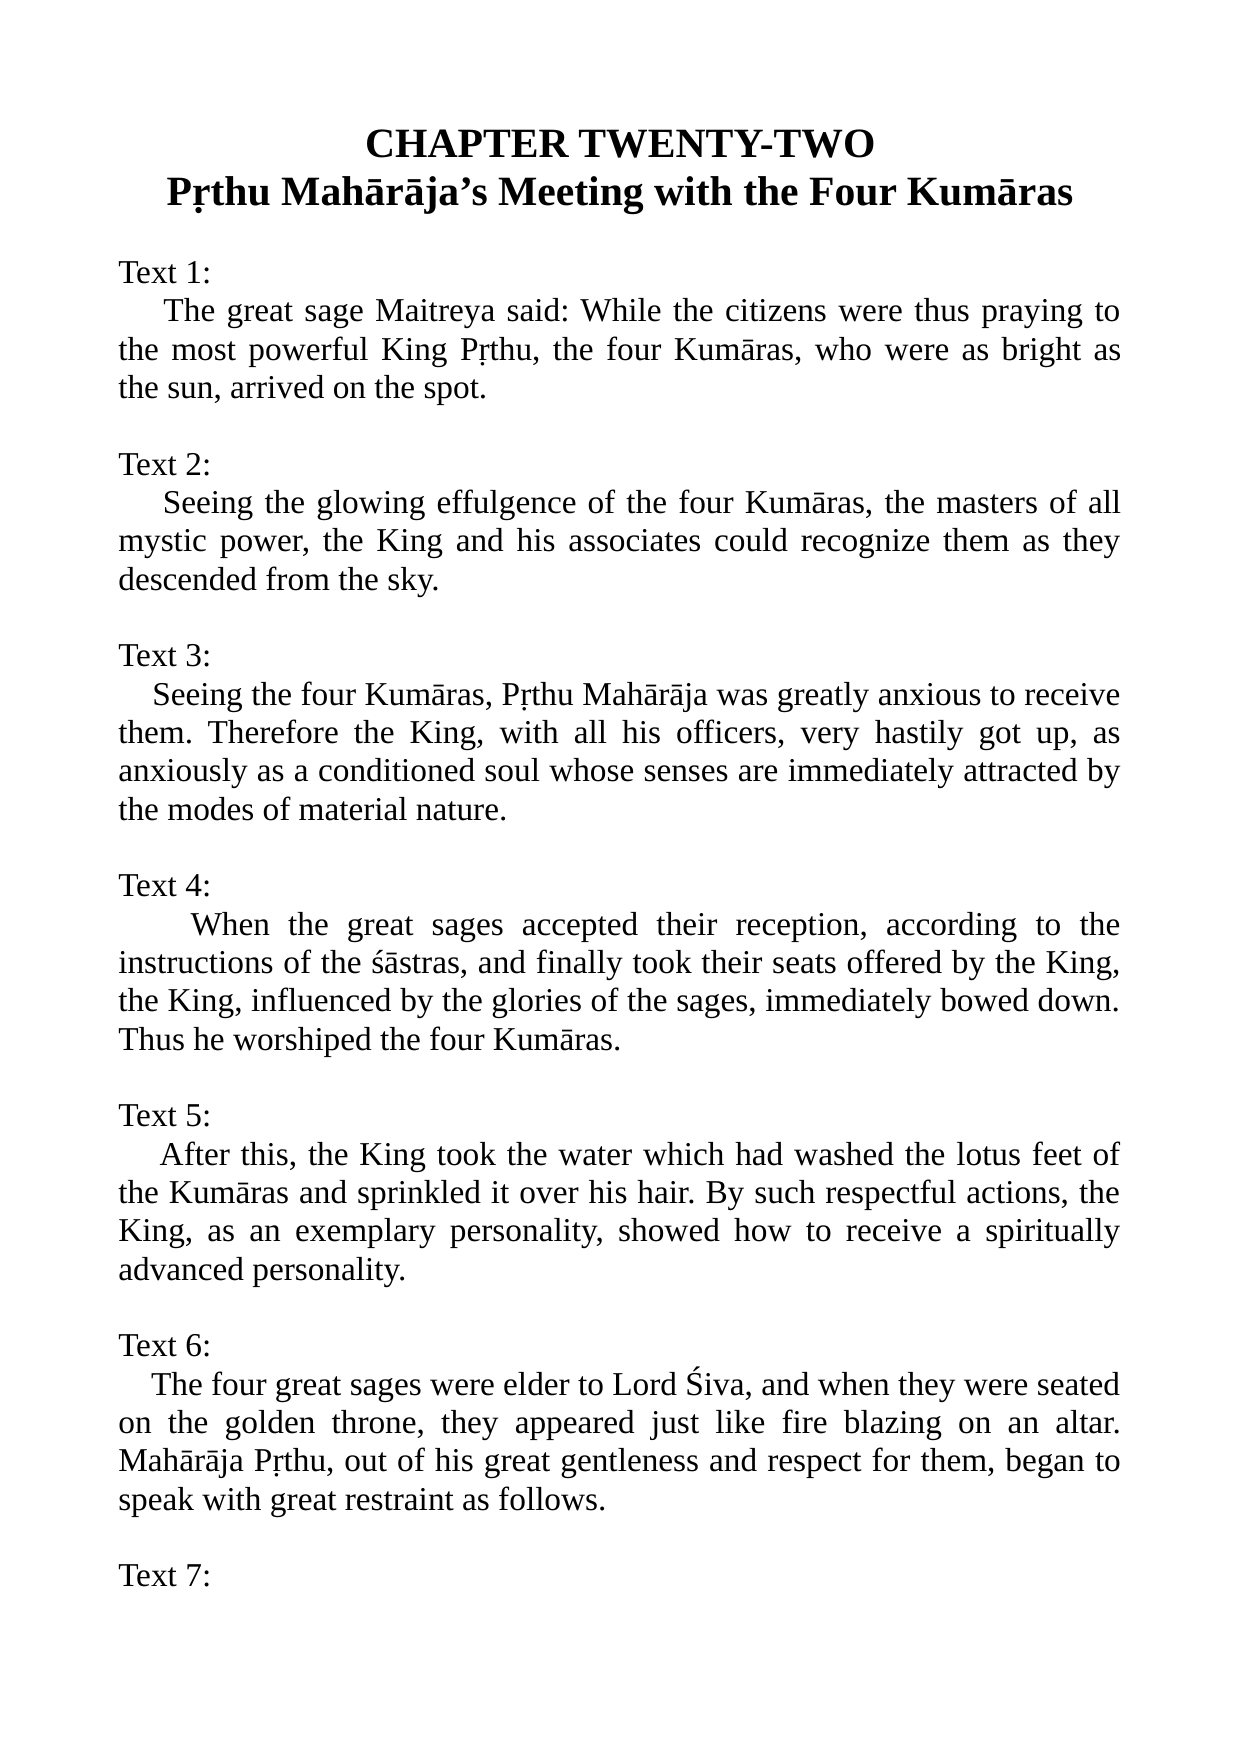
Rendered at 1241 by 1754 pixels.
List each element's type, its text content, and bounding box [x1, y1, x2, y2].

text After this, the King took the water which had washed the lotus feet of the Kumāras and sprinkled it over his hair. By such respectful actions, the King, as an exemplary personality, showed how to receive a spiritually advanced personality. [118, 1134, 1122, 1287]
text Seeing the four Kumāras, Pṛthu Mahārāja was greatly anxious to receive them. Therefore the King, with all his officers, very hastily got up, as anxiously as a conditioned soul whose senses are immediately attracted by the modes of material nature. [118, 674, 1122, 827]
text Text 3: [118, 636, 1122, 674]
text Text 7: [118, 1556, 1122, 1594]
text The great sage Maitreya said: While the citizens were thus praying to the most powerful King Pṛthu, the four Kumāras, who were as bright as the sun, arrived on the spot. [118, 291, 1122, 406]
text When the great sages accepted their reception, according to the instructions of the śāstras, and finally took their seats offered by the King, the King, influenced by the glories of the sages, immediately bowed down. Thus he worshiped the four Kumāras. [118, 904, 1122, 1057]
text Text 4: [118, 866, 1122, 904]
text Pṛthu Mahārāja’s Meeting with the Four Kumāras [118, 166, 1122, 214]
text CHAPTER TWENTY-TWO [118, 118, 1122, 166]
text Text 5: [118, 1096, 1122, 1134]
text Text 1: [118, 252, 1122, 291]
text Seeing the glowing effulgence of the four Kumāras, the masters of all mystic power, the King and his associates could recognize them as they descended from the sky. [118, 482, 1122, 597]
text Text 6: [118, 1326, 1122, 1364]
text The four great sages were elder to Lord Śiva, and when they were seated on the golden throne, they appeared just like fire blazing on an altar. Mahārāja Pṛthu, out of his great gentleness and respect for them, began to speak with great restraint as follows. [118, 1364, 1122, 1517]
text Text 2: [118, 444, 1122, 482]
